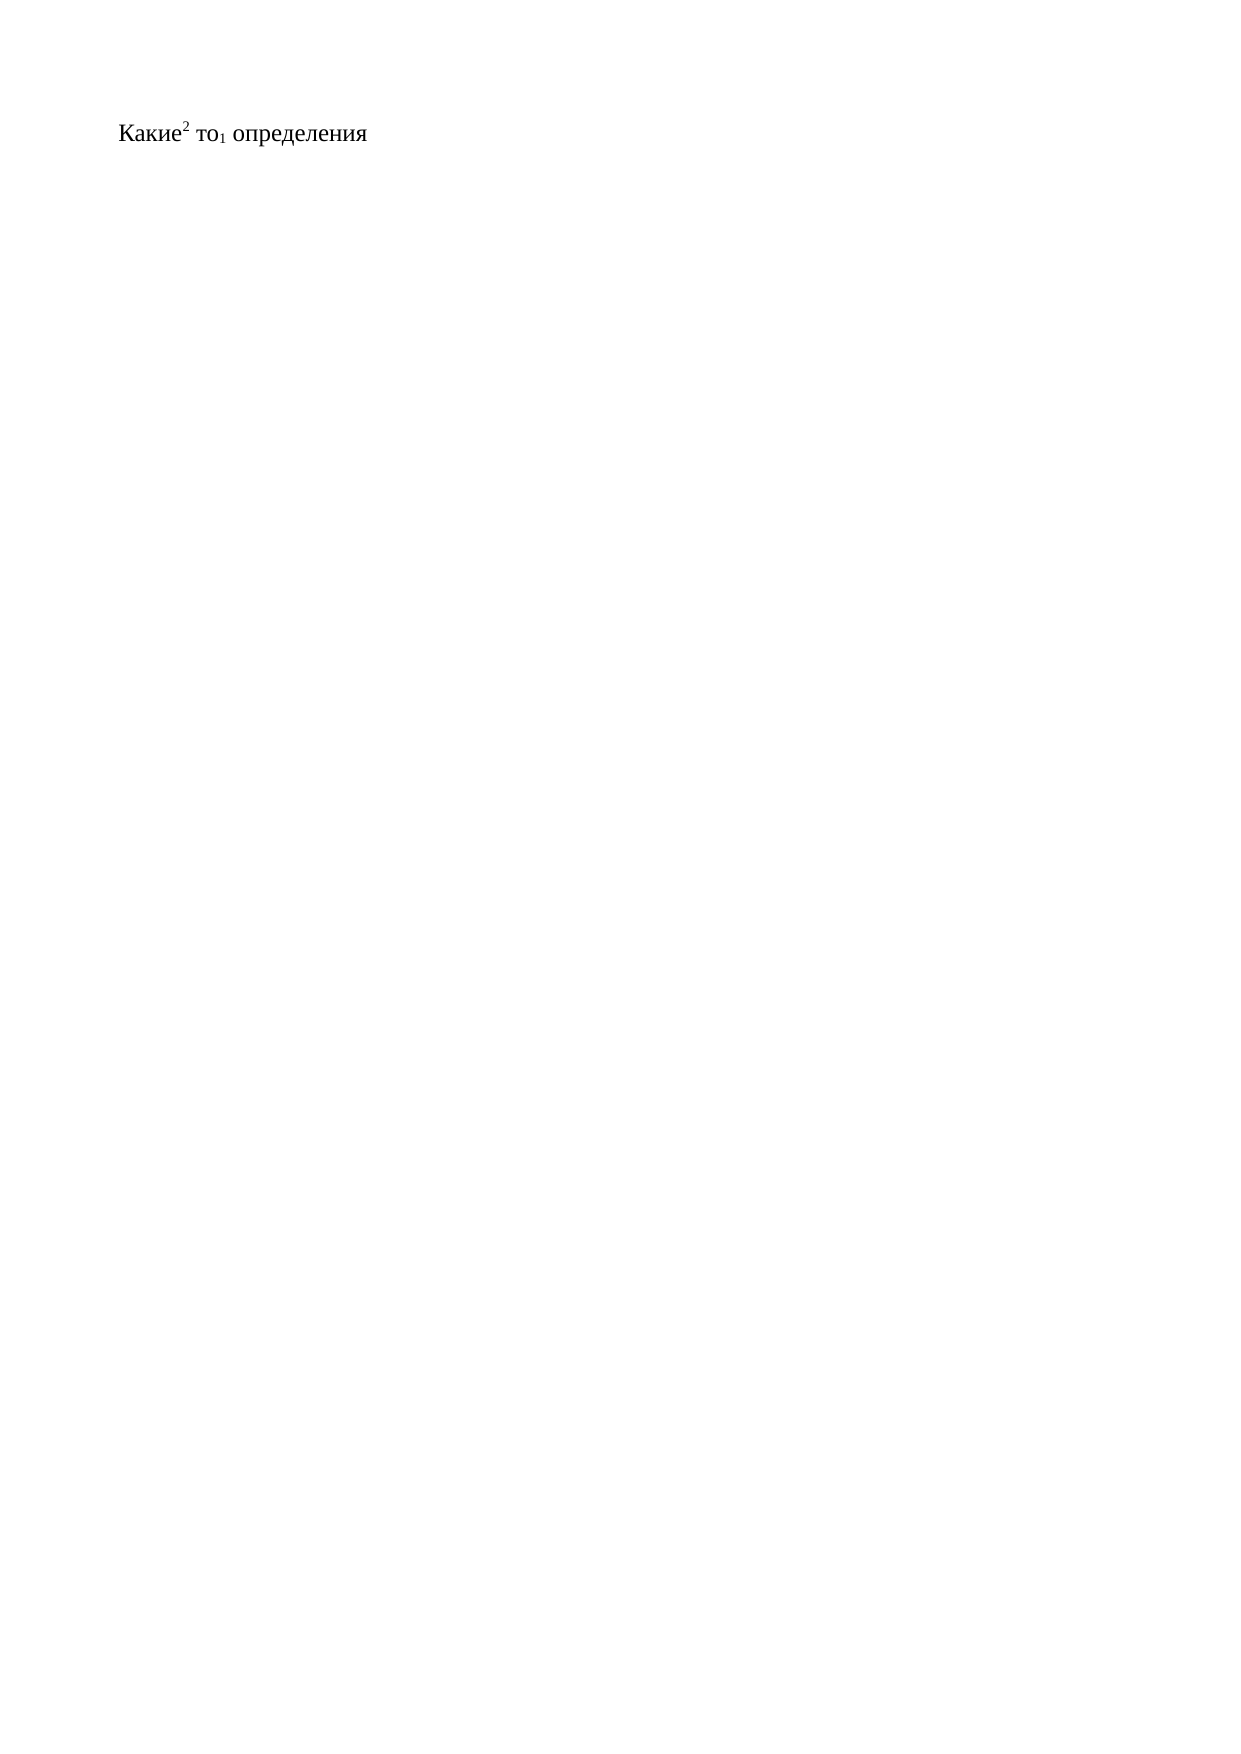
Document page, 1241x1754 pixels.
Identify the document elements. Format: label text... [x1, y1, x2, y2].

text Какие2 то1 определения [118, 118, 1122, 147]
